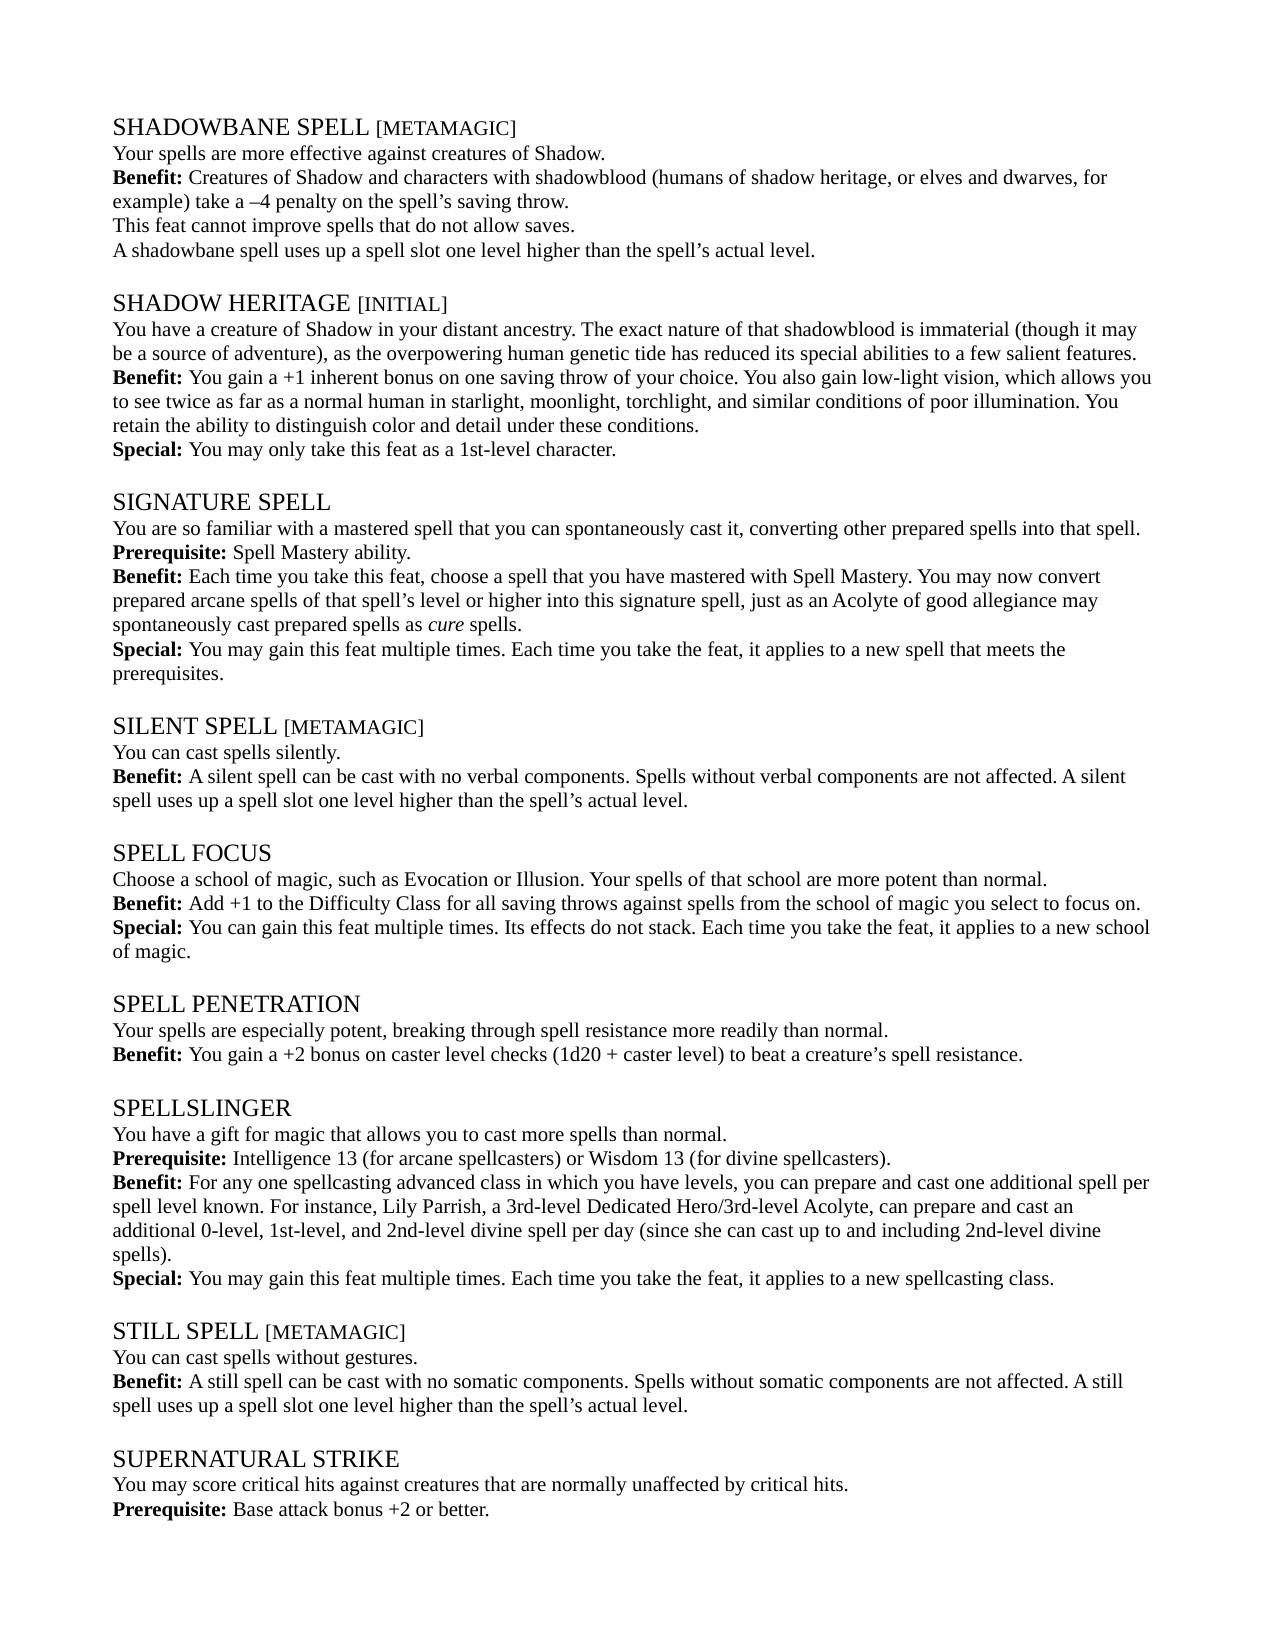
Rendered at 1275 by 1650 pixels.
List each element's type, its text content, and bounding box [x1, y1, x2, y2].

text Prerequisite: Intelligence 13 (for arcane spellcasters) or Wisdom 13 (for divine spellcasters). [112, 1146, 1162, 1170]
text SHADOWBANE SPELL [METAMAGIC] [112, 112, 1162, 141]
text Benefit: Creatures of Shadow and characters with shadowblood (humans of shadow heritage, or elves and dwarves, for example) take a –4 penalty on the spell’s saving throw. [112, 165, 1162, 213]
text Benefit: You gain a +1 inherent bonus on one saving throw of your choice. You also gain low-light vision, which allows you to see twice as far as a normal human in starlight, moonlight, torchlight, and similar conditions of poor illumination. You retain the ability to distinguish color and detail under these conditions. [112, 365, 1162, 437]
text Benefit: For any one spellcasting advanced class in which you have levels, you can prepare and cast one additional spell per spell level known. For instance, Lily Parrish, a 3rd-level Dedicated Hero/3rd-level Acolyte, can prepare and cast an additional 0-level, 1st-level, and 2nd-level divine spell per day (since she can cast up to and including 2nd-level divine spells). [112, 1170, 1162, 1266]
text Special: You may only take this feat as a 1st-level character. [112, 437, 1162, 461]
text You may score critical hits against creatures that are normally unaffected by critical hits. [112, 1472, 1162, 1496]
text You are so familiar with a mastered spell that you can spontaneously cast it, converting other prepared spells into that spell. [112, 516, 1162, 540]
text Benefit: Each time you take this feat, choose a spell that you have mastered with Spell Mastery. You may now convert prepared arcane spells of that spell’s level or higher into this signature spell, just as an Acolyte of good allegiance may spontaneously cast prepared spells as cure spells. [112, 564, 1162, 636]
text You have a gift for magic that allows you to cast more spells than normal. [112, 1122, 1162, 1146]
text Benefit: Add +1 to the Difficulty Class for all saving throws against spells from the school of magic you select to focus on. [112, 891, 1162, 915]
text SPELL PENETRATION [112, 989, 1162, 1018]
text Special: You can gain this feat multiple times. Its effects do not stack. Each time you take the feat, it applies to a new school of magic. [112, 915, 1162, 963]
text A shadowbane spell uses up a spell slot one level higher than the spell’s actual level. [112, 237, 1162, 262]
text SUPERNATURAL STRIKE [112, 1444, 1162, 1472]
text SPELL FOCUS [112, 838, 1162, 867]
text Benefit: You gain a +2 bonus on caster level checks (1d20 + caster level) to beat a creature’s spell resistance. [112, 1042, 1162, 1066]
text Prerequisite: Spell Mastery ability. [112, 540, 1162, 564]
text Choose a school of magic, such as Evocation or Illusion. Your spells of that school are more potent than normal. [112, 867, 1162, 891]
text SPELLSLINGER [112, 1093, 1162, 1122]
text Benefit: A still spell can be cast with no somatic components. Spells without somatic components are not affected. A still spell uses up a spell slot one level higher than the spell’s actual level. [112, 1369, 1162, 1417]
text SIGNATURE SPELL [112, 487, 1162, 516]
text This feat cannot improve spells that do not allow saves. [112, 213, 1162, 237]
text Your spells are more effective against creatures of Shadow. [112, 141, 1162, 165]
text Special: You may gain this feat multiple times. Each time you take the feat, it applies to a new spell that meets the prerequisites. [112, 636, 1162, 684]
text Your spells are especially potent, breaking through spell resistance more readily than normal. [112, 1018, 1162, 1042]
text Benefit: A silent spell can be cast with no verbal components. Spells without verbal components are not affected. A silent spell uses up a spell slot one level higher than the spell’s actual level. [112, 764, 1162, 812]
text You have a creature of Shadow in your distant ancestry. The exact nature of that shadowblood is immaterial (though it may be a source of adventure), as the overpowering human genetic tide has reduced its special abilities to a few salient features. [112, 317, 1162, 365]
text Prerequisite: Base attack bonus +2 or better. [112, 1496, 1162, 1521]
text You can cast spells silently. [112, 740, 1162, 764]
text Special: You may gain this feat multiple times. Each time you take the feat, it applies to a new spellcasting class. [112, 1266, 1162, 1290]
text SILENT SPELL [METAMAGIC] [112, 711, 1162, 740]
text STILL SPELL [METAMAGIC] [112, 1316, 1162, 1345]
text SHADOW HERITAGE [INITIAL] [112, 288, 1162, 317]
text You can cast spells without gestures. [112, 1345, 1162, 1369]
